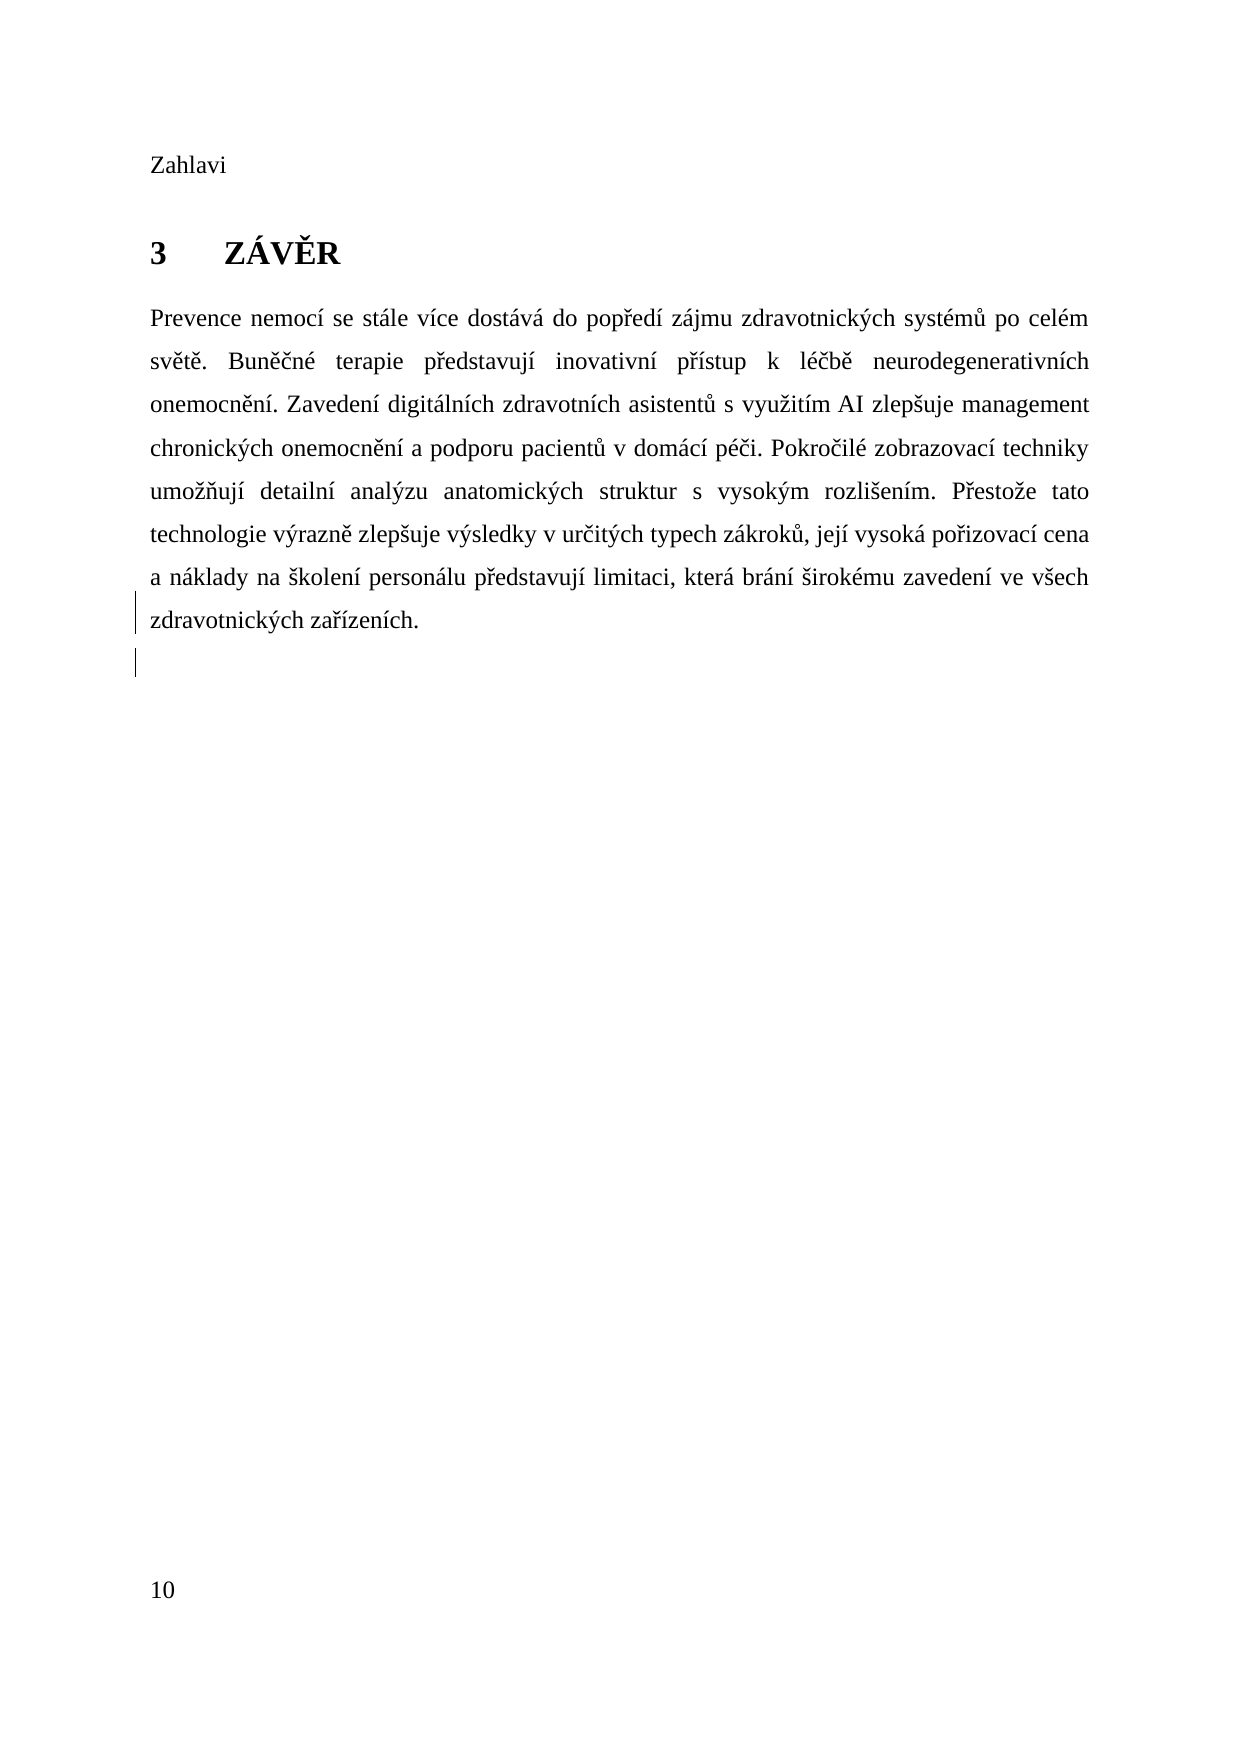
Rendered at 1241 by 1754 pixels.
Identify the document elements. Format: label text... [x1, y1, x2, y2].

text Prevence nemocí se stále více dostává do popředí zájmu zdravotnických systémů po celém světě. Buněčné terapie představují inovativní přístup k léčbě neurodegenerativních onemocnění. Zavedení digitálních zdravotních asistentů s využitím AI zlepšuje management chronických onemocnění a podporu pacientů v domácí péči. Pokročilé zobrazovací techniky umožňují detailní analýzu anatomických struktur s vysokým rozlišením. Přestože tato technologie výrazně zlepšuje výsledky v určitých typech zákroků, její vysoká pořizovací cena a náklady na školení personálu představují limitaci, která brání širokému zavedení ve všech zdravotnických zařízeních. [150, 303, 1090, 634]
subtitle Závěr [150, 233, 1090, 272]
